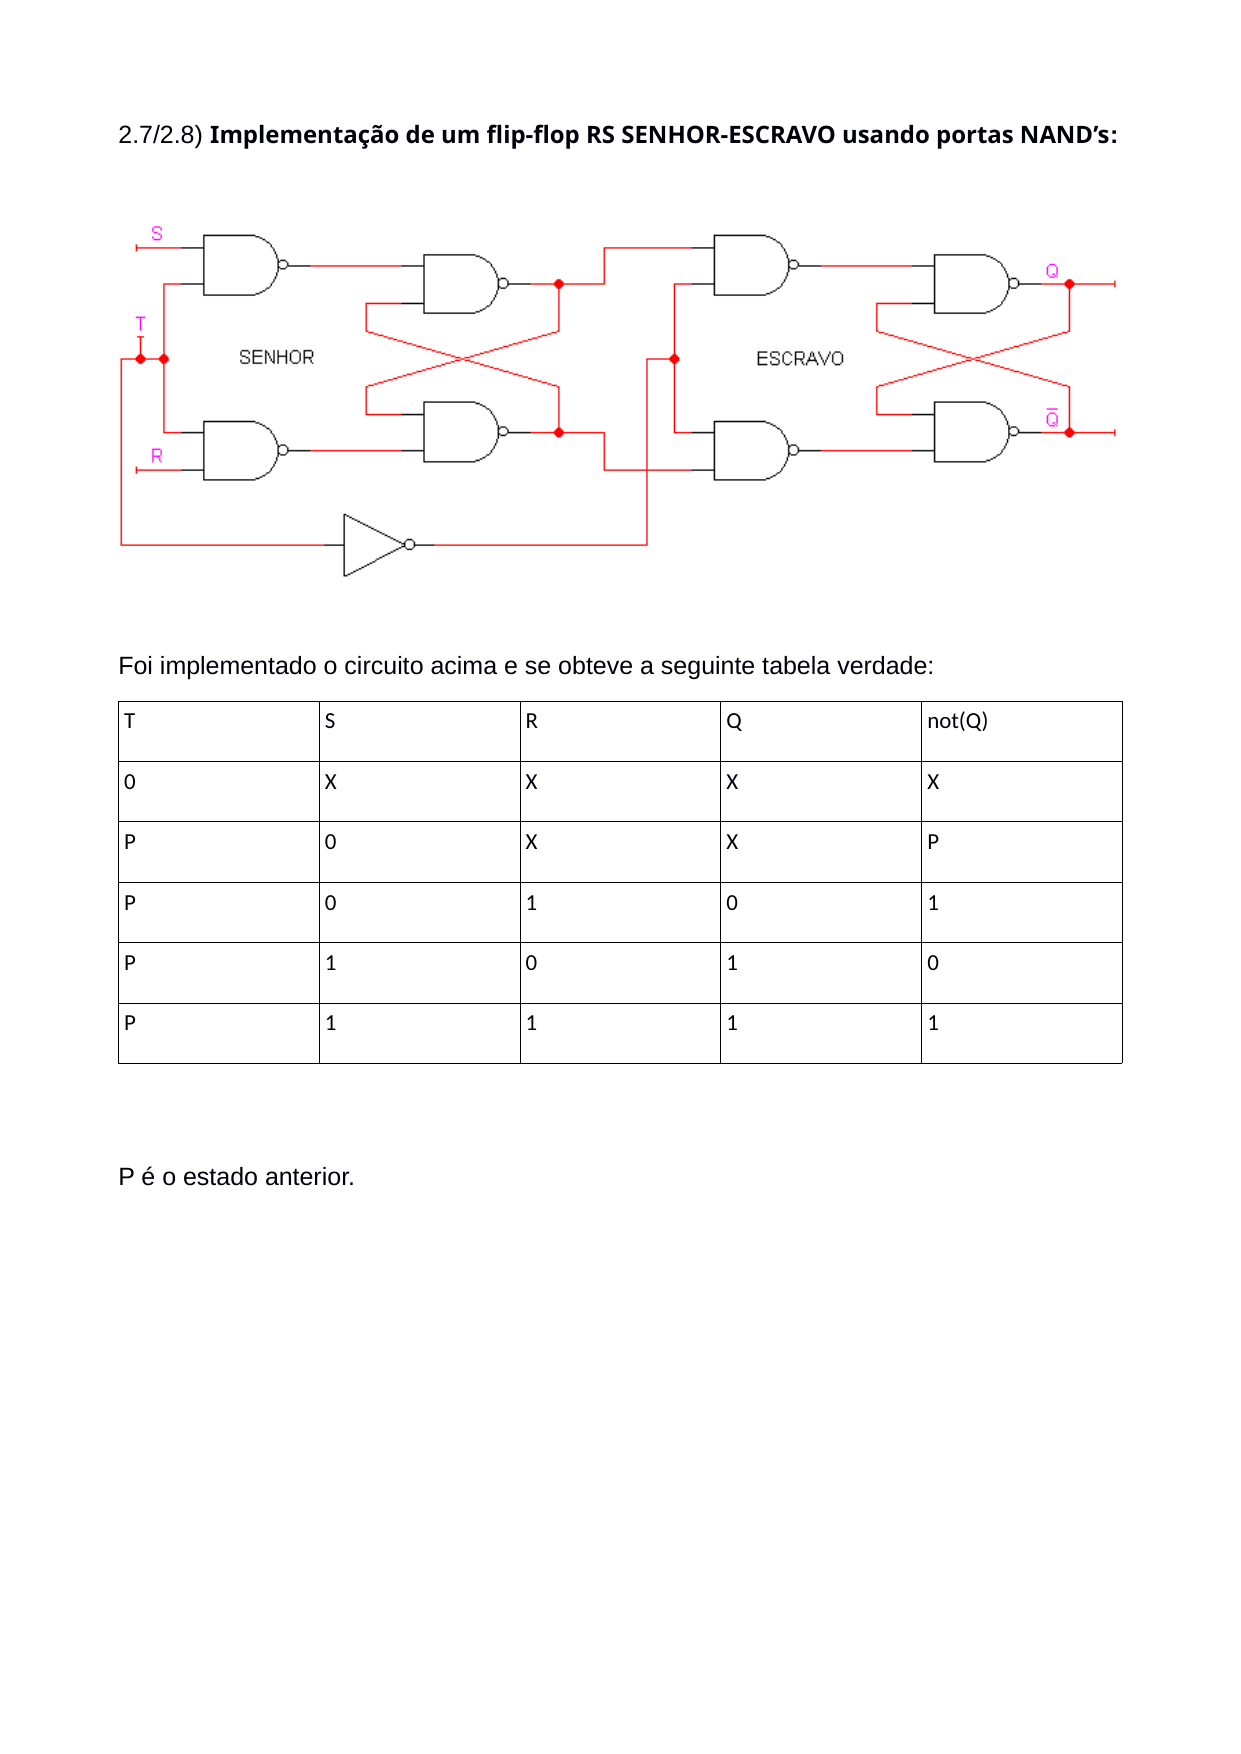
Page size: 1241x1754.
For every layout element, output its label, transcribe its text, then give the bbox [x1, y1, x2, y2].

table_cell 1 [922, 1004, 1122, 1063]
table_cell 0 [320, 822, 520, 882]
table_cell 1 [320, 1004, 520, 1063]
table_cell P [922, 822, 1122, 882]
table_cell P [119, 943, 319, 1003]
table_cell X [521, 762, 720, 821]
table_cell P [119, 1004, 319, 1063]
table_cell 1 [721, 1004, 921, 1063]
table_header T [119, 702, 319, 761]
table_cell 0 [521, 943, 720, 1003]
text P é o estado anterior. [118, 1162, 1122, 1191]
table_cell 0 [922, 943, 1122, 1003]
table_cell X [721, 762, 921, 821]
text Foi implementado o circuito acima e se obteve a seguinte tabela verdade: [118, 651, 1122, 680]
table_cell P [119, 822, 319, 882]
table_cell 1 [922, 883, 1122, 942]
table_cell X [721, 822, 921, 882]
table_header R [521, 702, 720, 761]
table_cell X [922, 762, 1122, 821]
table_header S [320, 702, 520, 761]
table_cell 1 [721, 943, 921, 1003]
table_cell X [320, 762, 520, 821]
table_cell 0 [721, 883, 921, 942]
table_header Q [721, 702, 921, 761]
table_cell X [521, 822, 720, 882]
table_header not(Q) [922, 702, 1122, 761]
table_cell 1 [521, 1004, 720, 1063]
table_cell P [119, 883, 319, 942]
table_cell 1 [521, 883, 720, 942]
table_cell 0 [320, 883, 520, 942]
text 2.7/2.8) Implementação de um flip-flop RS SENHOR-ESCRAVO usando portas NAND’s: [118, 118, 1122, 151]
table_cell 0 [119, 762, 319, 821]
table_cell 1 [320, 943, 520, 1003]
